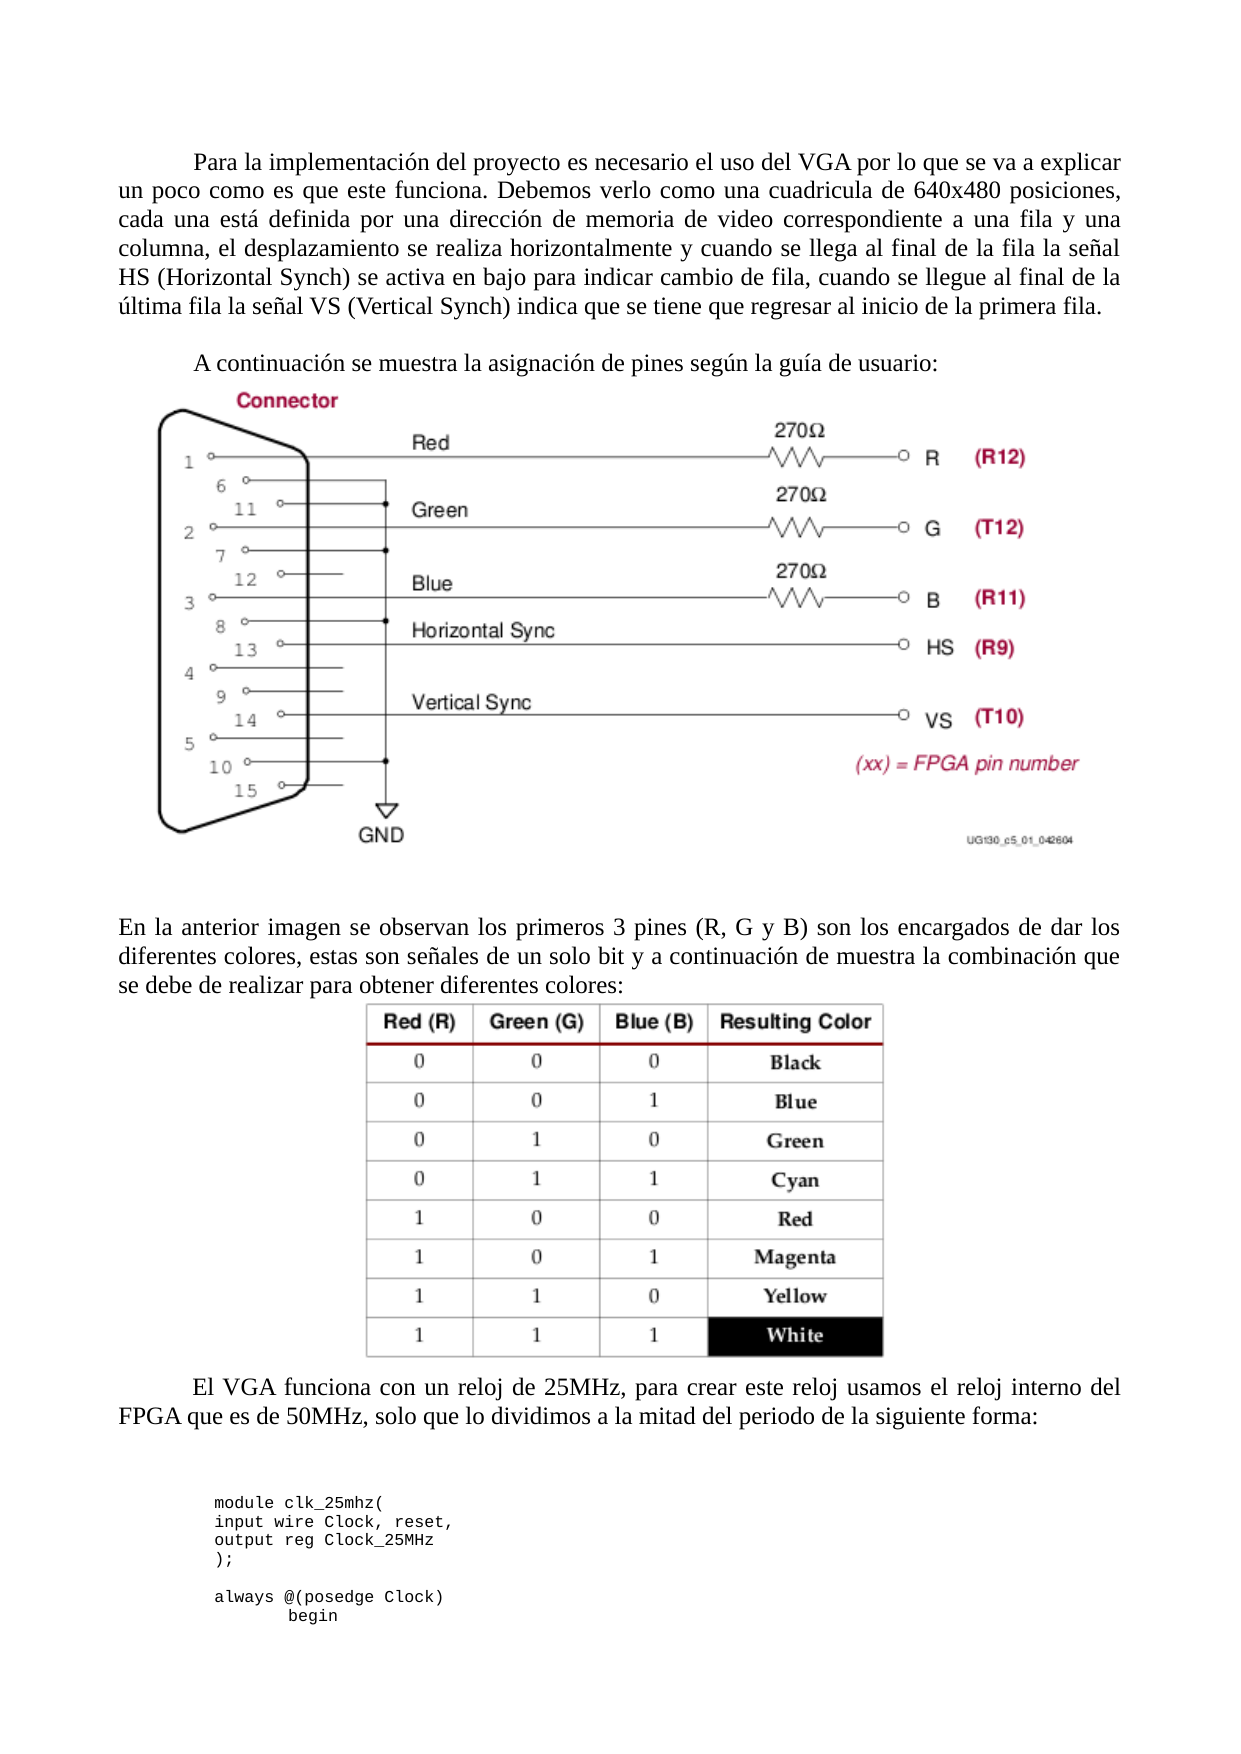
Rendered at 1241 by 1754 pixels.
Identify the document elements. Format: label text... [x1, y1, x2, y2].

text module clk_25mhz( [214, 1494, 1122, 1513]
text En la anterior imagen se observan los primeros 3 pines (R, G y B) son los encargados de dar los diferentes colores, estas son señales de un solo bit y a continuación de muestra la combinación que se debe de realizar para obtener diferentes colores: [118, 912, 1122, 998]
text El VGA funciona con un reloj de 25MHz, para crear este reloj usamos el reloj interno del FPGA que es de 50MHz, solo que lo dividimos a la mitad del periodo de la siguiente forma: [118, 1372, 1122, 1430]
text input wire Clock, reset, [214, 1513, 1122, 1532]
picture [149, 389, 1091, 855]
text ); [214, 1551, 1122, 1570]
text A continuación se muestra la asignación de pines según la guía de usuario: [118, 348, 1122, 377]
text begin [214, 1607, 1122, 1626]
text always @(posedge Clock) [214, 1588, 1122, 1607]
text Para la implementación del proyecto es necesario el uso del VGA por lo que se va a explicar un poco como es que este funciona. Debemos verlo como una cuadricula de 640x480 posiciones, cada una está definida por una dirección de memoria de video correspondiente a una fila y una columna, el desplazamiento se realiza horizontalmente y cuando se llega al final de la fila la señal HS (Horizontal Synch) se activa en bajo para indicar cambio de fila, cuando se llegue al final de la última fila la señal VS (Vertical Synch) indica que se tiene que regresar al inicio de la primera fila. [118, 147, 1122, 319]
text output reg Clock_25MHz [214, 1532, 1122, 1551]
picture [363, 999, 892, 1364]
